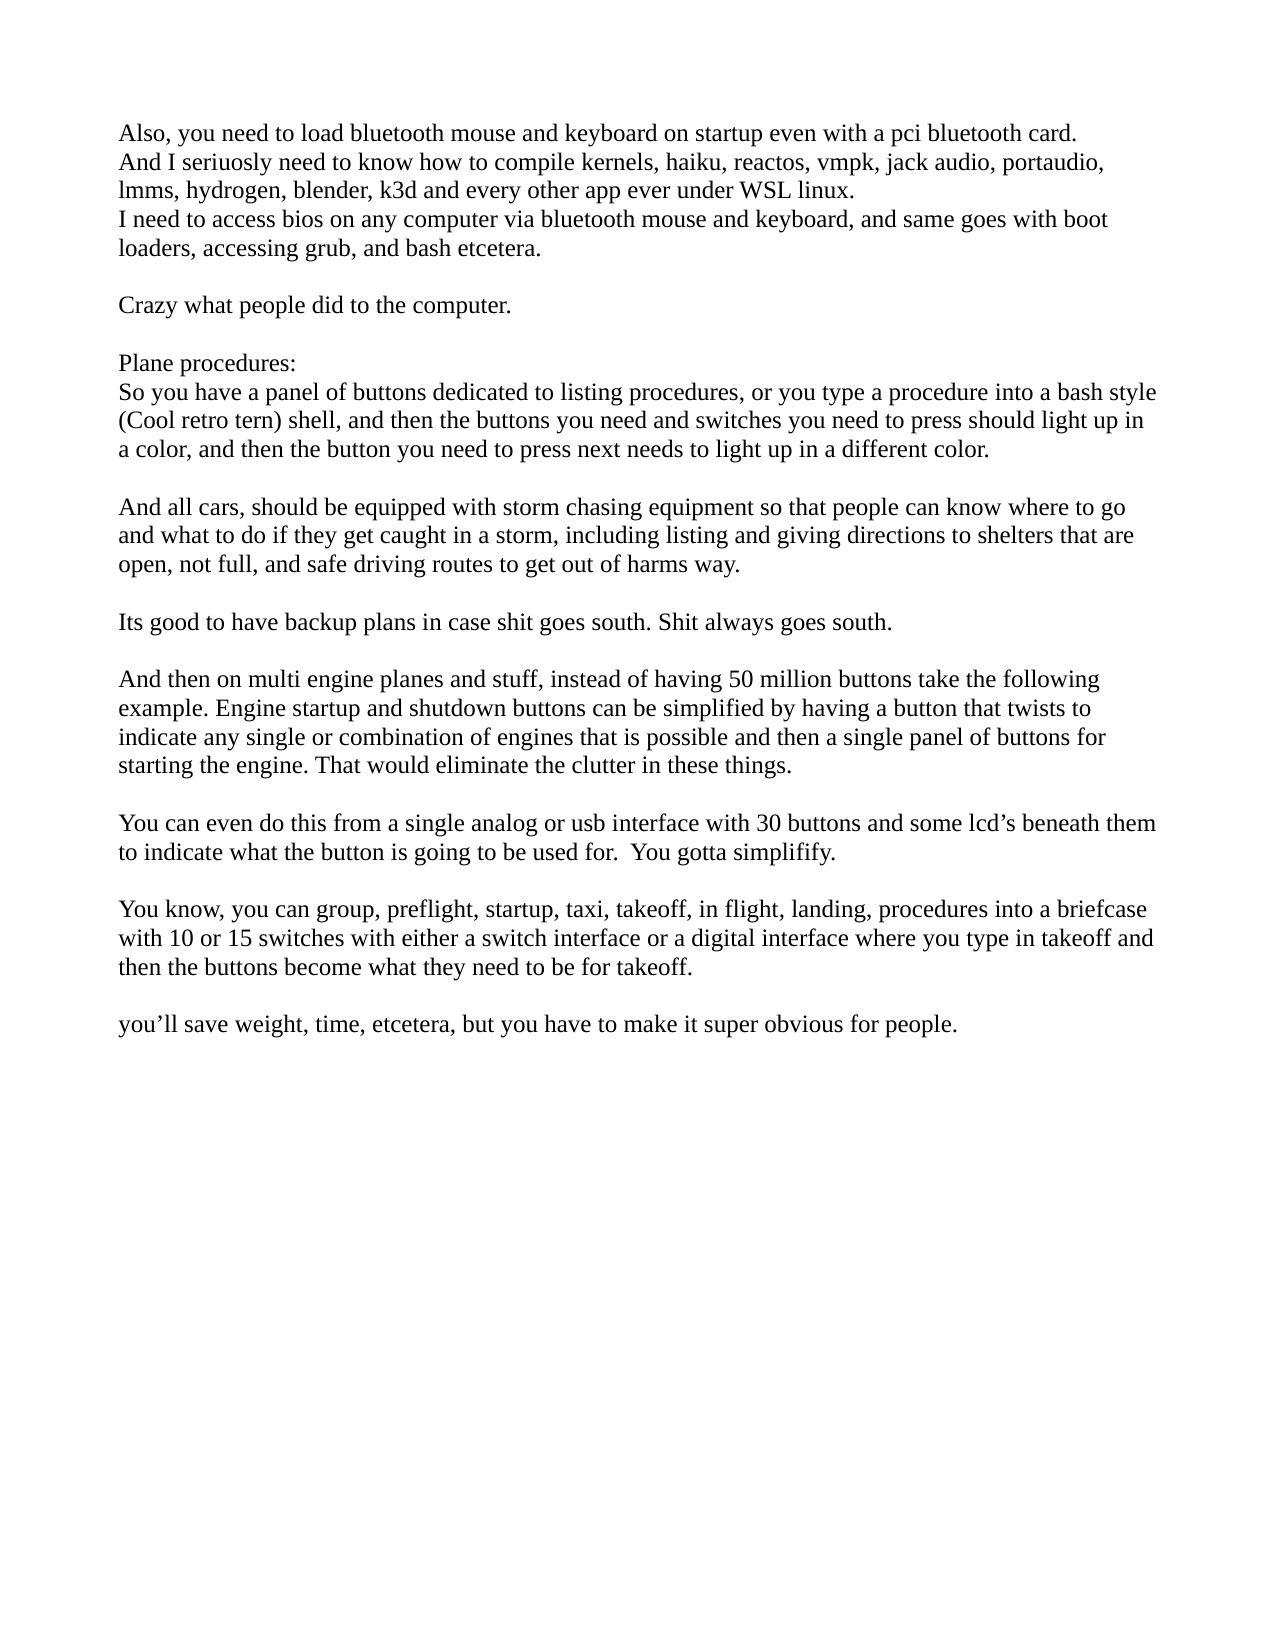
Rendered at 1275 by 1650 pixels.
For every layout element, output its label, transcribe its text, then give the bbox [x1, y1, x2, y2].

text And I seriuosly need to know how to compile kernels, haiku, reactos, vmpk, jack audio, portaudio, lmms, hydrogen, blender, k3d and every other app ever under WSL linux. [118, 147, 1157, 204]
text And then on multi engine planes and stuff, instead of having 50 million buttons take the following example. Engine startup and shutdown buttons can be simplified by having a button that twists to indicate any single or combination of engines that is possible and then a single panel of buttons for starting the engine. That would eliminate the clutter in these things. [118, 664, 1157, 779]
text Plane procedures: [118, 348, 1157, 377]
text Crazy what people did to the computer. [118, 291, 1157, 319]
text And all cars, should be equipped with storm chasing equipment so that people can know where to go and what to do if they get caught in a storm, including listing and giving directions to shelters that are open, not full, and safe driving routes to get out of harms way. [118, 492, 1157, 578]
text So you have a panel of buttons dedicated to listing procedures, or you type a procedure into a bash style (Cool retro tern) shell, and then the buttons you need and switches you need to press should light up in a color, and then the button you need to press next needs to light up in a different color. [118, 377, 1157, 463]
text You can even do this from a single analog or usb interface with 30 buttons and some lcd’s beneath them to indicate what the button is going to be used for. You gotta simplifify. [118, 808, 1157, 866]
text Its good to have backup plans in case shit goes south. Shit always goes south. [118, 607, 1157, 636]
text Also, you need to load bluetooth mouse and keyboard on startup even with a pci bluetooth card. [118, 118, 1157, 147]
text you’ll save weight, time, etcetera, but you have to make it super obvious for people. [118, 1009, 1157, 1038]
text I need to access bios on any computer via bluetooth mouse and keyboard, and same goes with boot loaders, accessing grub, and bash etcetera. [118, 204, 1157, 262]
text You know, you can group, preflight, startup, taxi, takeoff, in flight, landing, procedures into a briefcase with 10 or 15 switches with either a switch interface or a digital interface where you type in takeoff and then the buttons become what they need to be for takeoff. [118, 894, 1157, 981]
